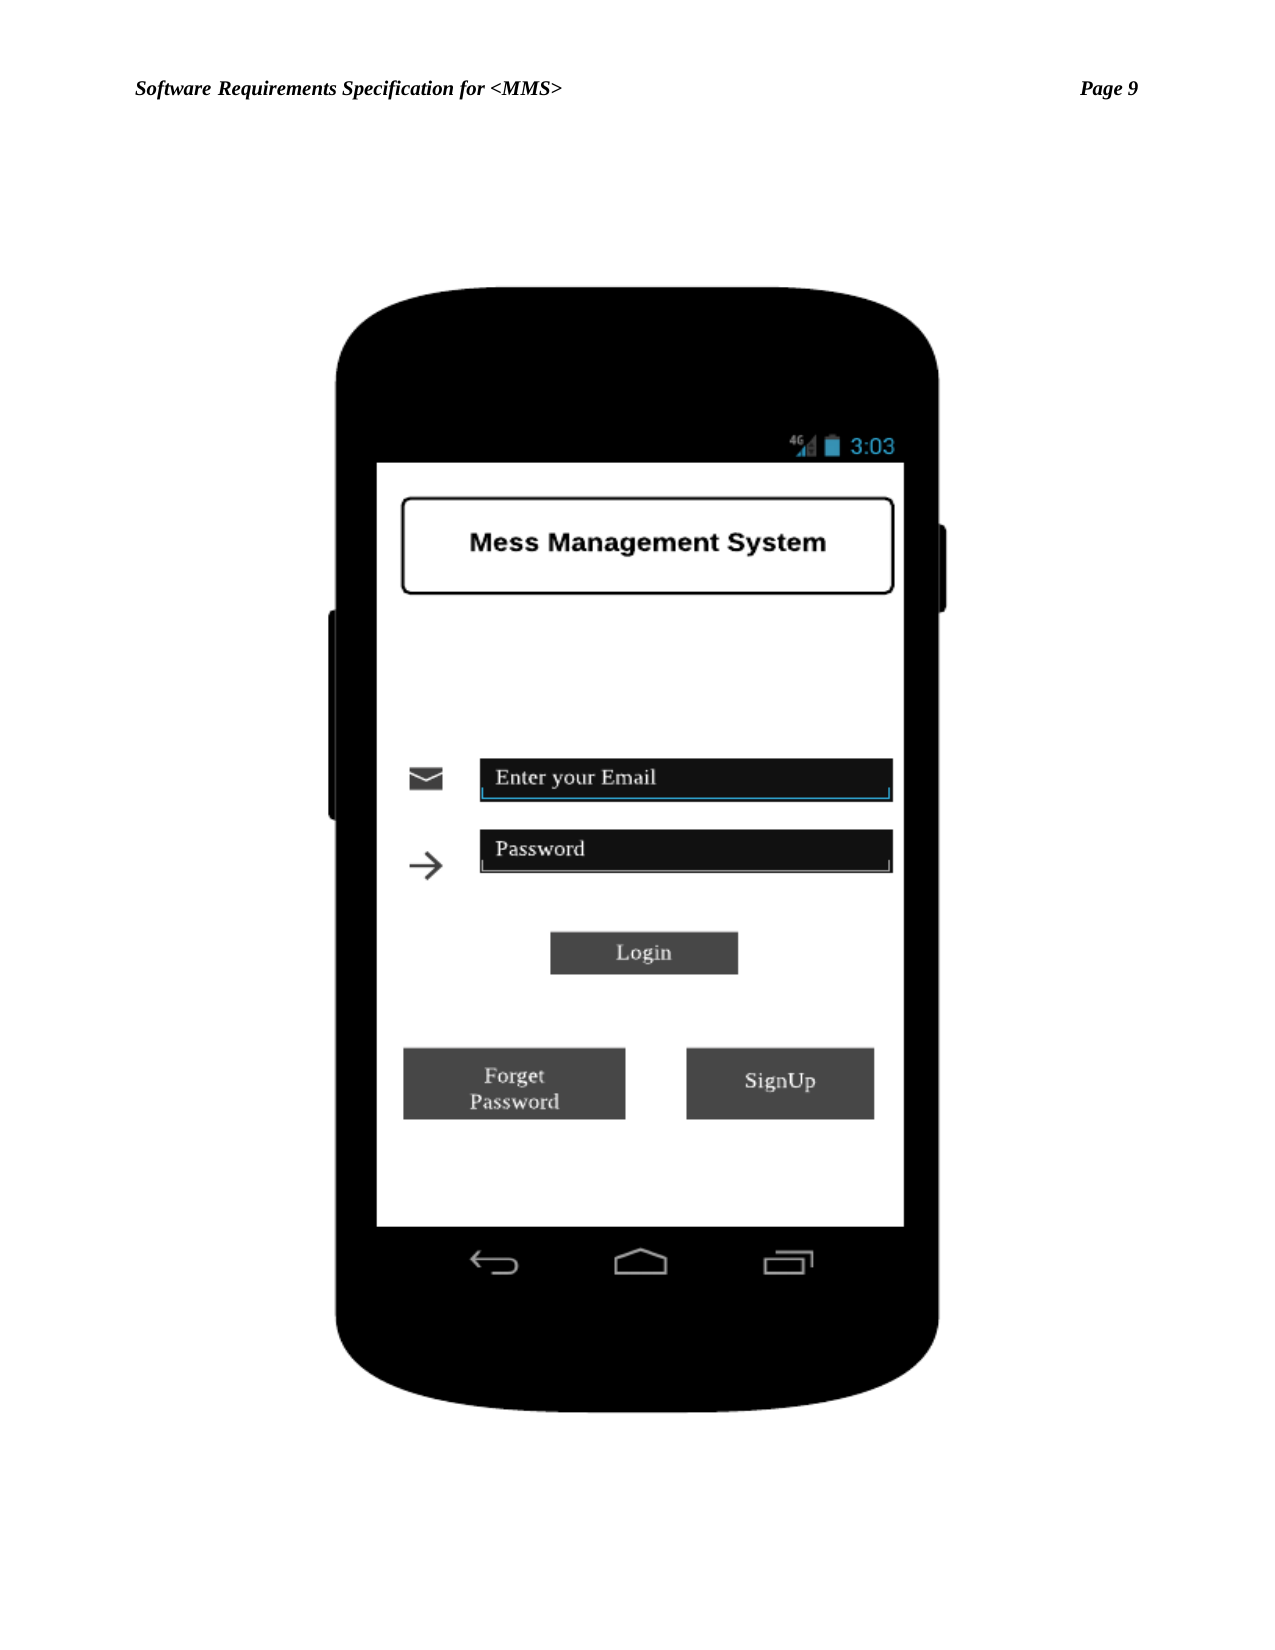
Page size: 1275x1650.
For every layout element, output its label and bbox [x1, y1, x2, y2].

picture [266, 228, 1009, 1472]
